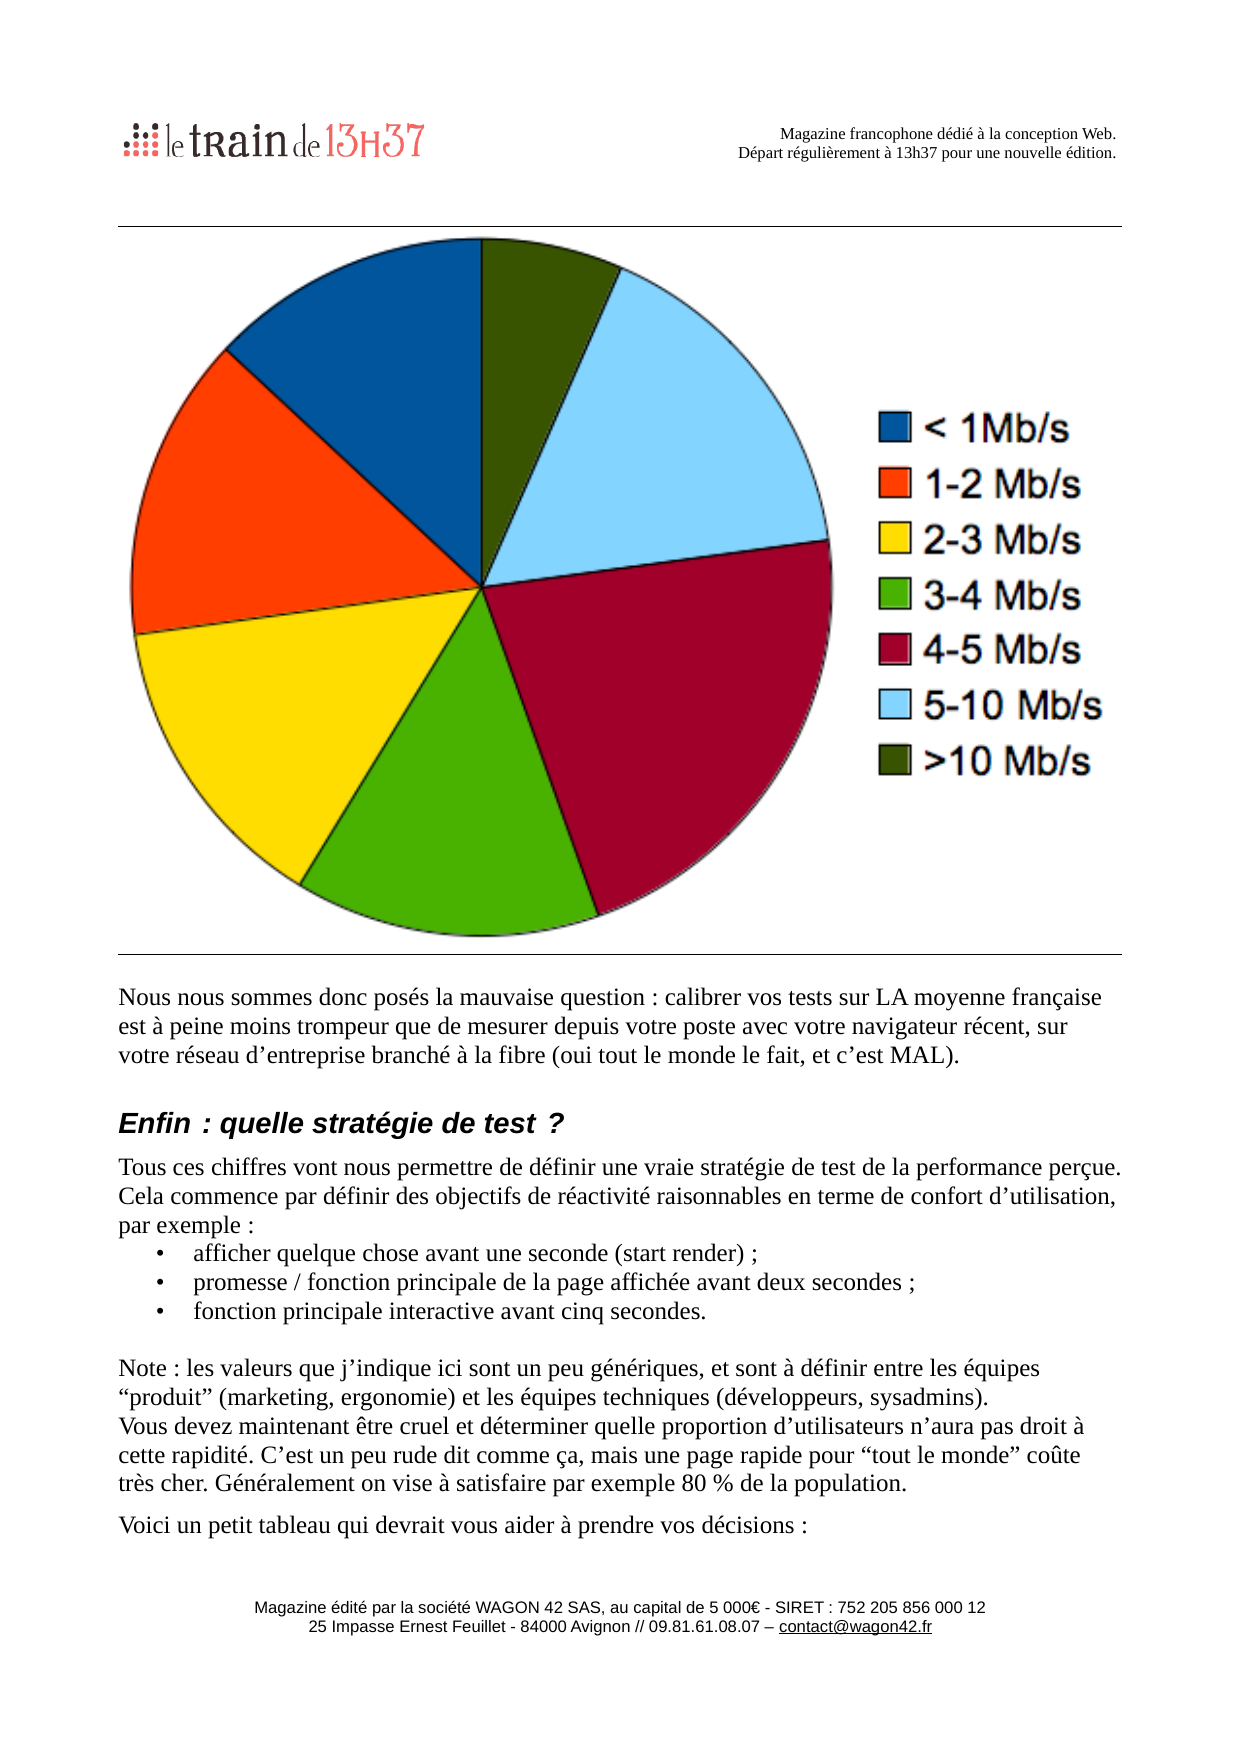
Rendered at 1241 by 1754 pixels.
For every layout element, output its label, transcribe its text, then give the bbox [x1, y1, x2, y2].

picture [123, 123, 425, 157]
picture [127, 235, 1114, 945]
text Vous devez maintenant être cruel et déterminer quelle proportion d’utilisateurs n’aura pas droit à cette rapidité. C’est un peu rude dit comme ça, mais une page rapide pour “tout le monde” coûte très cher. Généralement on vise à satisfaire par exemple 80 % de la population. [118, 1411, 1122, 1497]
list promesse / fonction principale de la page affichée avant deux secondes ; [156, 1267, 1122, 1296]
text Tous ces chiffres vont nous permettre de définir une vraie stratégie de test de la performance perçue. Cela commence par définir des objectifs de réactivité raisonnables en terme de confort d’utilisation, par exemple : [118, 1152, 1122, 1238]
text Nous nous sommes donc posés la mauvaise question : calibrer vos tests sur LA moyenne française est à peine moins trompeur que de mesurer depuis votre poste avec votre navigateur récent, sur votre réseau d’entreprise branché à la fibre (oui tout le monde le fait, et c’est MAL). [118, 982, 1122, 1069]
text Note : les valeurs que j’indique ici sont un peu génériques, et sont à définir entre les équipes “produit” (marketing, ergonomie) et les équipes techniques (développeurs, sysadmins). [118, 1353, 1122, 1411]
text Voici un petit tableau qui devrait vous aider à prendre vos décisions : [118, 1510, 1122, 1538]
list fonction principale interactive avant cinq secondes. [156, 1296, 1122, 1325]
list afficher quelque chose avant une seconde (start render) ; [156, 1238, 1122, 1267]
subtitle Enfin : quelle stratégie de test ? [118, 1106, 1122, 1140]
